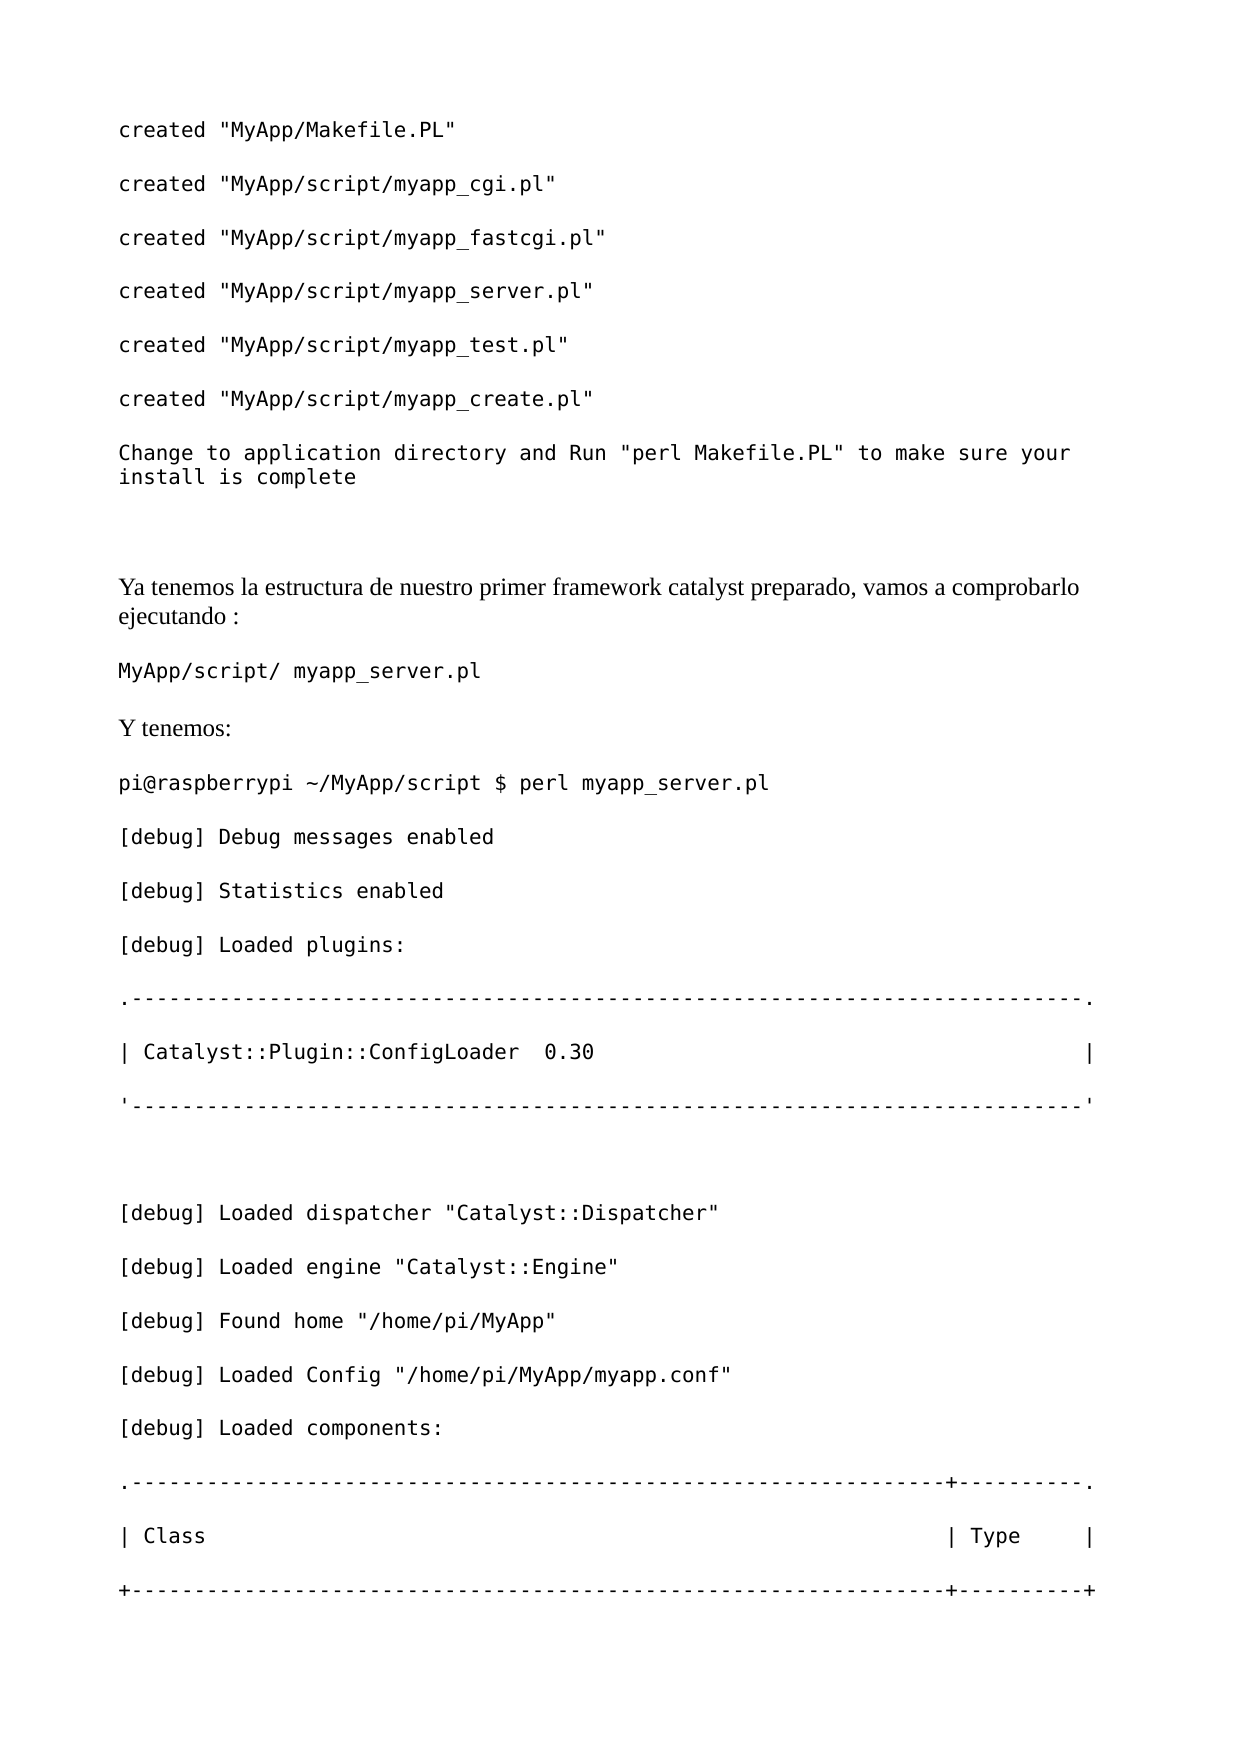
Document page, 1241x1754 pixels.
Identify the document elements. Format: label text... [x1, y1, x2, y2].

text created "MyApp/script/myapp_create.pl" [118, 387, 1122, 411]
text [debug] Debug messages enabled [118, 825, 1122, 849]
text [debug] Loaded components: [118, 1416, 1122, 1441]
text [debug] Loaded engine "Catalyst::Engine" [118, 1255, 1122, 1279]
text created "MyApp/script/myapp_cgi.pl" [118, 172, 1122, 196]
text created "MyApp/script/myapp_test.pl" [118, 333, 1122, 357]
text Y tenemos: [118, 713, 1122, 742]
text created "MyApp/Makefile.PL" [118, 118, 1122, 142]
text [debug] Loaded Config "/home/pi/MyApp/myapp.conf" [118, 1363, 1122, 1387]
text [debug] Statistics enabled [118, 879, 1122, 903]
text Change to application directory and Run "perl Makefile.PL" to make sure your install is complete [118, 441, 1122, 489]
text | Catalyst::Plugin::ConfigLoader 0.30 | [118, 1040, 1122, 1064]
text [debug] Found home "/home/pi/MyApp" [118, 1309, 1122, 1333]
text .----------------------------------------------------------------------------. [118, 986, 1122, 1011]
text [debug] Loaded dispatcher "Catalyst::Dispatcher" [118, 1201, 1122, 1226]
text created "MyApp/script/myapp_server.pl" [118, 279, 1122, 304]
text Ya tenemos la estructura de nuestro primer framework catalyst preparado, vamos a comprobarlo ejecutando : [118, 572, 1122, 630]
text | Class | Type | [118, 1524, 1122, 1548]
text MyApp/script/ myapp_server.pl [118, 659, 1122, 684]
text '----------------------------------------------------------------------------' [118, 1094, 1122, 1118]
text +-----------------------------------------------------------------+----------+ [118, 1578, 1122, 1602]
text pi@raspberrypi ~/MyApp/script $ perl myapp_server.pl [118, 771, 1122, 796]
text [debug] Loaded plugins: [118, 933, 1122, 957]
text created "MyApp/script/myapp_fastcgi.pl" [118, 226, 1122, 250]
text .-----------------------------------------------------------------+----------. [118, 1470, 1122, 1494]
